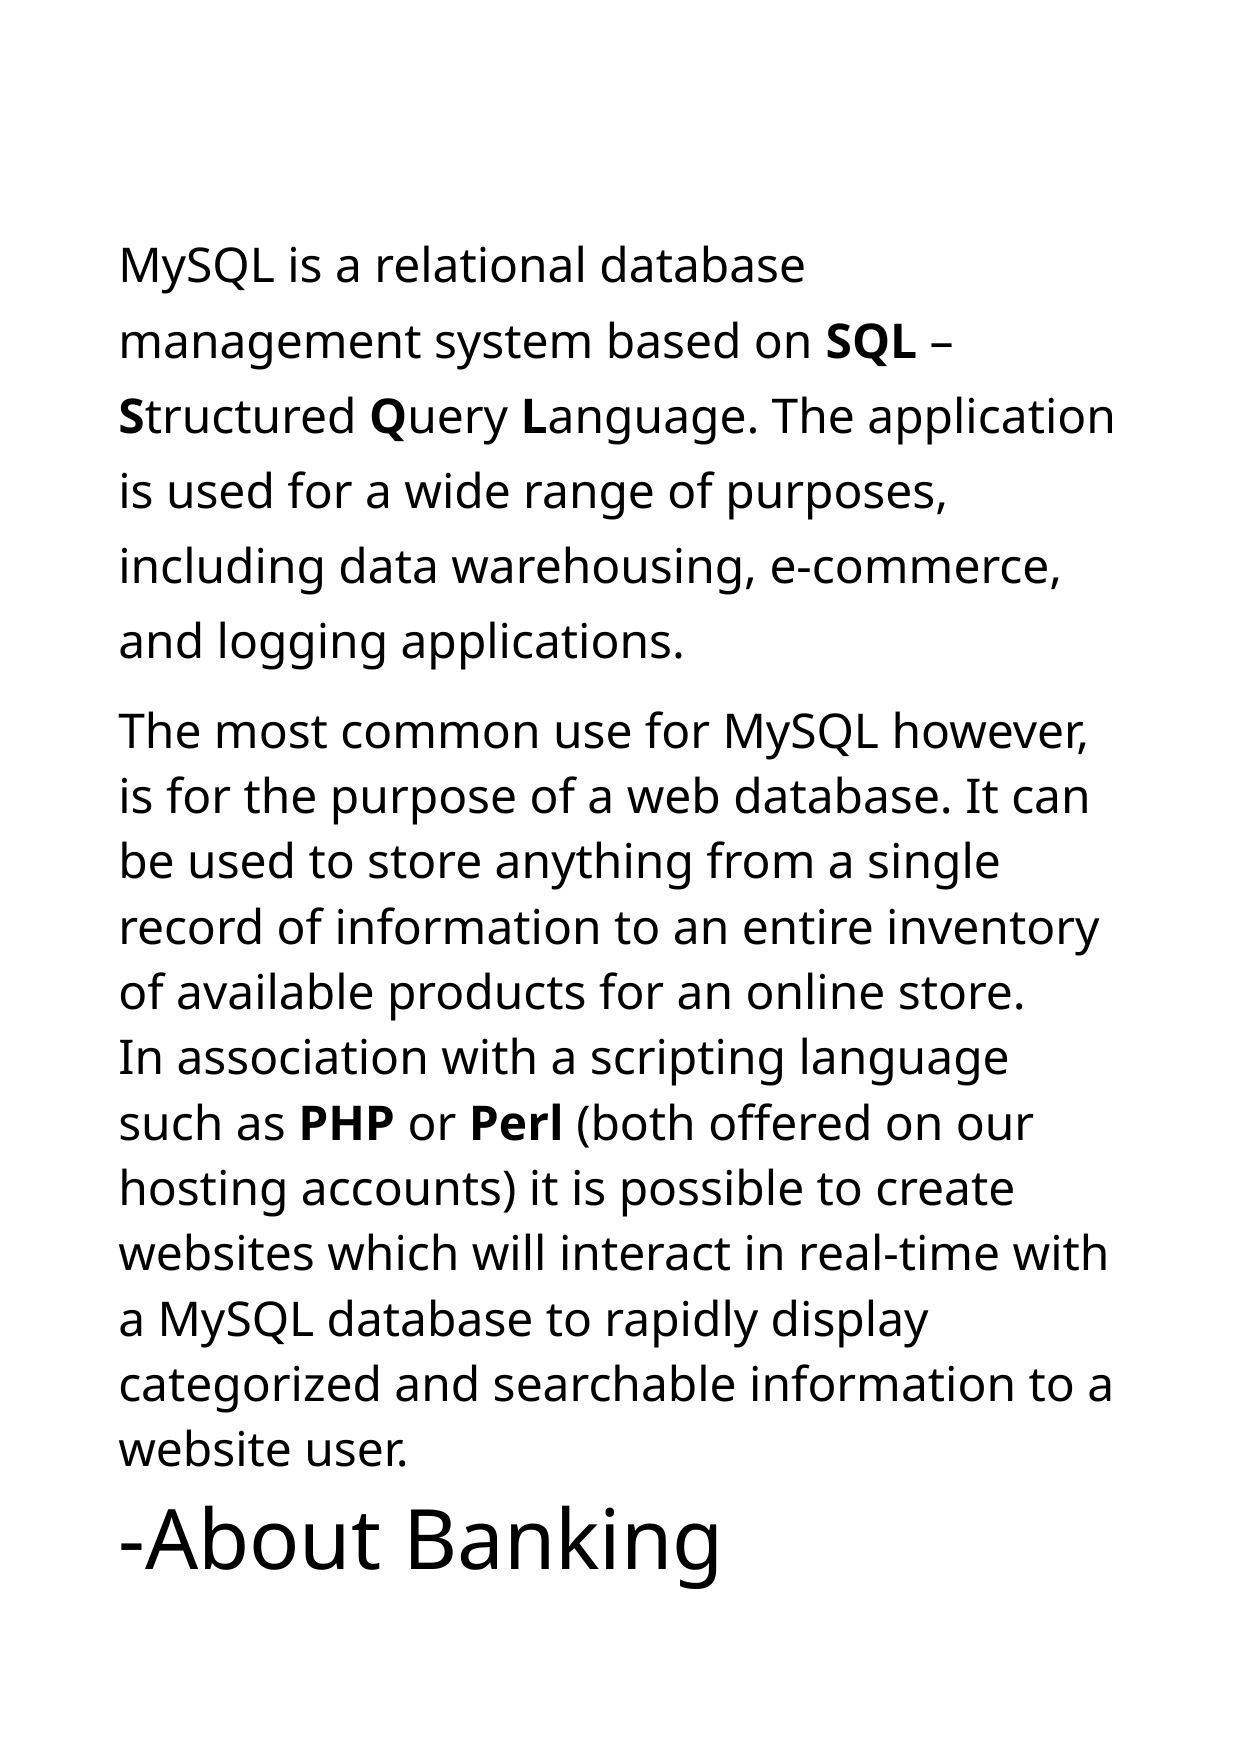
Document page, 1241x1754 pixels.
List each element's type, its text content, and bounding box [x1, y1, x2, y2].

text In association with a scripting language such as PHP or Perl (both offered on our hosting accounts) it is possible to create websites which will interact in real-time with a MySQL database to rapidly display categorized and searchable information to a website user. [118, 1023, 1122, 1481]
text The most common use for MySQL however, is for the purpose of a web database. It can be used to store anything from a single record of information to an entire inventory of available products for an online store. [118, 697, 1122, 1023]
text -About Banking [118, 1481, 1122, 1594]
text MySQL is a relational database management system based on SQL – Structured Query Language. The application is used for a wide range of purposes, including data warehousing, e-commerce, and logging applications. [118, 232, 1122, 672]
